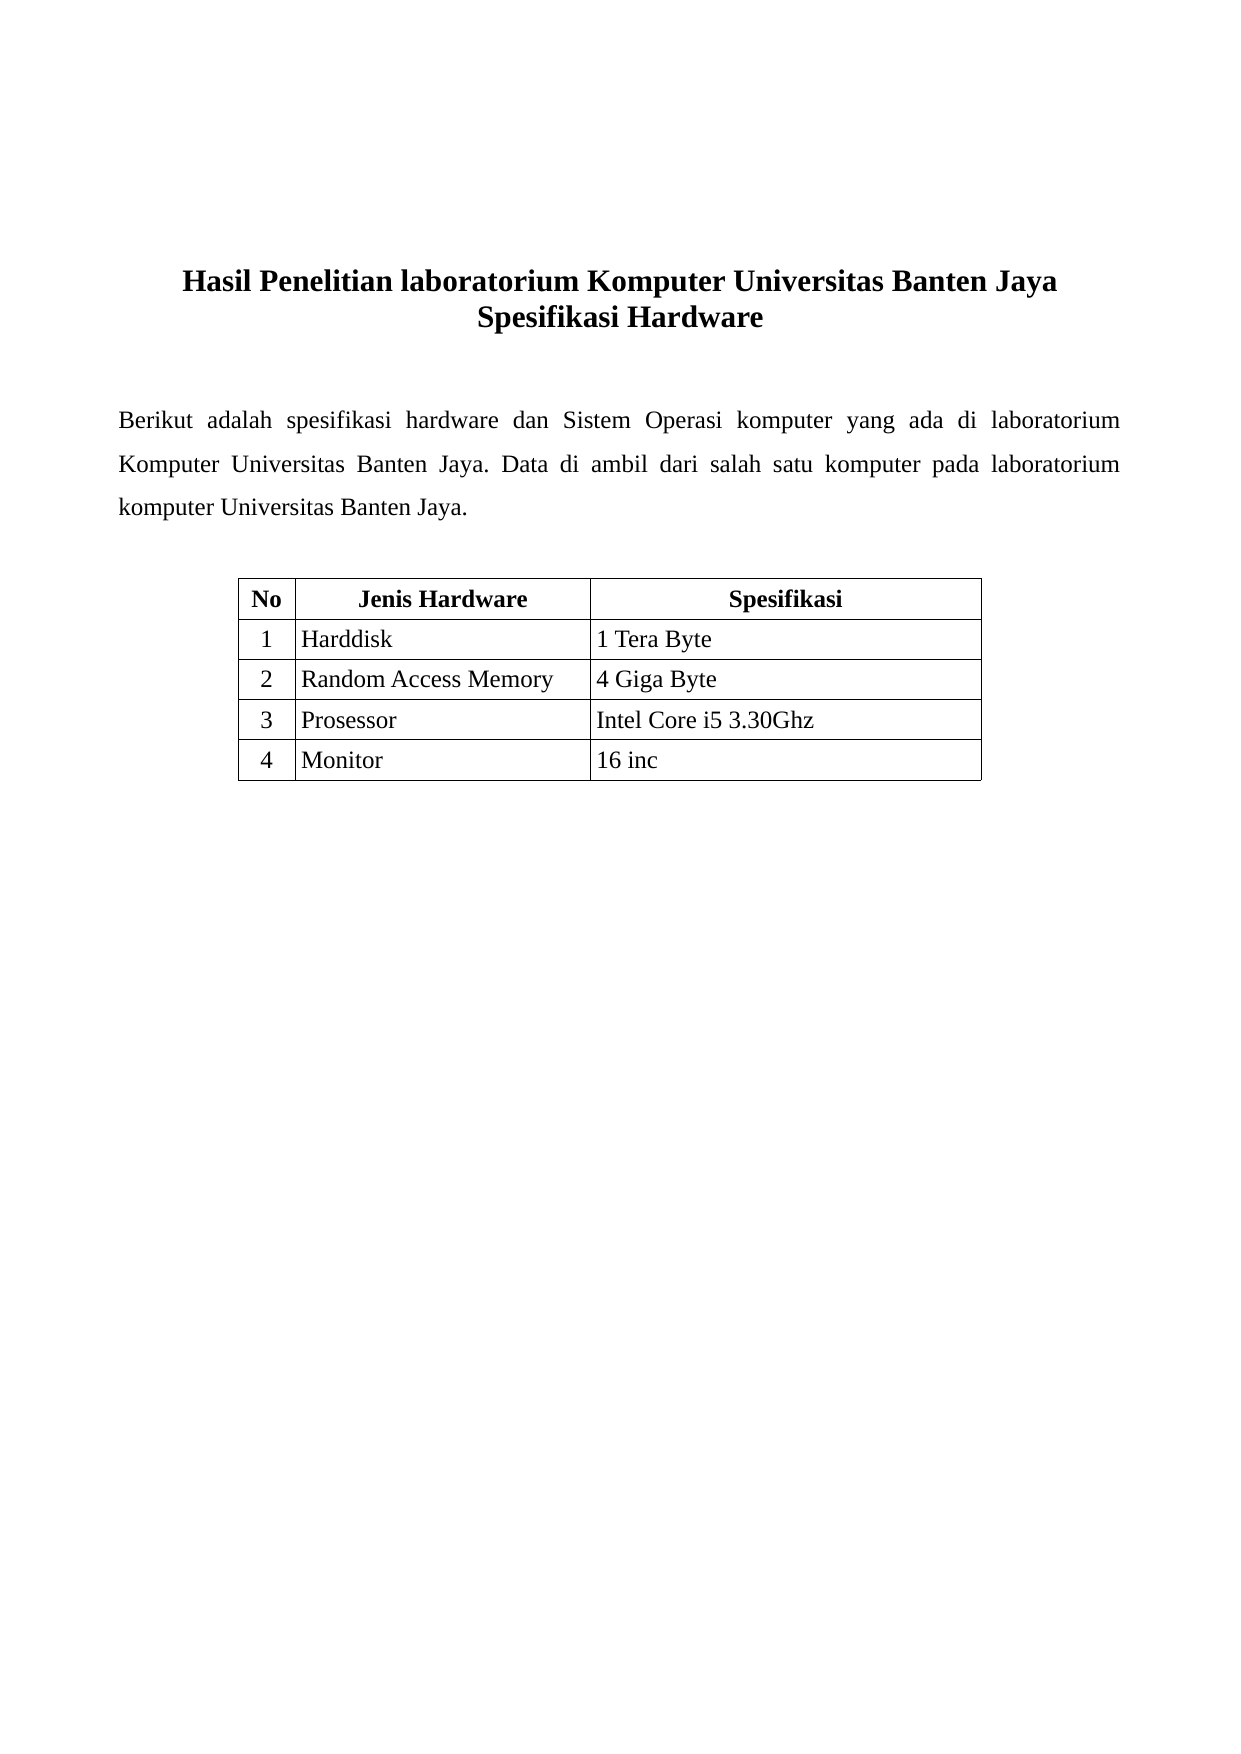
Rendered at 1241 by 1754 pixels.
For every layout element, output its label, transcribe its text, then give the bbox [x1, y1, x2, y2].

table_cell 4 [239, 740, 295, 780]
table_header No [239, 579, 295, 618]
table_cell Harddisk [296, 620, 590, 659]
text Spesifikasi Hardware [118, 298, 1122, 334]
text Berikut adalah spesifikasi hardware dan Sistem Operasi komputer yang ada di laboratorium Komputer Universitas Banten Jaya. Data di ambil dari salah satu komputer pada laboratorium komputer Universitas Banten Jaya. [118, 406, 1122, 521]
table_cell 16 inc [591, 740, 981, 780]
table_cell 3 [239, 700, 295, 739]
table_cell 2 [239, 660, 295, 699]
table_cell 4 Giga Byte [591, 660, 981, 699]
table_cell 1 [239, 620, 295, 659]
table_cell Intel Core i5 3.30Ghz [591, 700, 981, 739]
table_header Spesifikasi [591, 579, 981, 618]
table_cell Monitor [296, 740, 590, 780]
table_cell Random Access Memory [296, 660, 590, 699]
table_header Jenis Hardware [296, 579, 590, 618]
table_cell Prosessor [296, 700, 590, 739]
table_cell 1 Tera Byte [591, 620, 981, 659]
text Hasil Penelitian laboratorium Komputer Universitas Banten Jaya [118, 262, 1122, 298]
